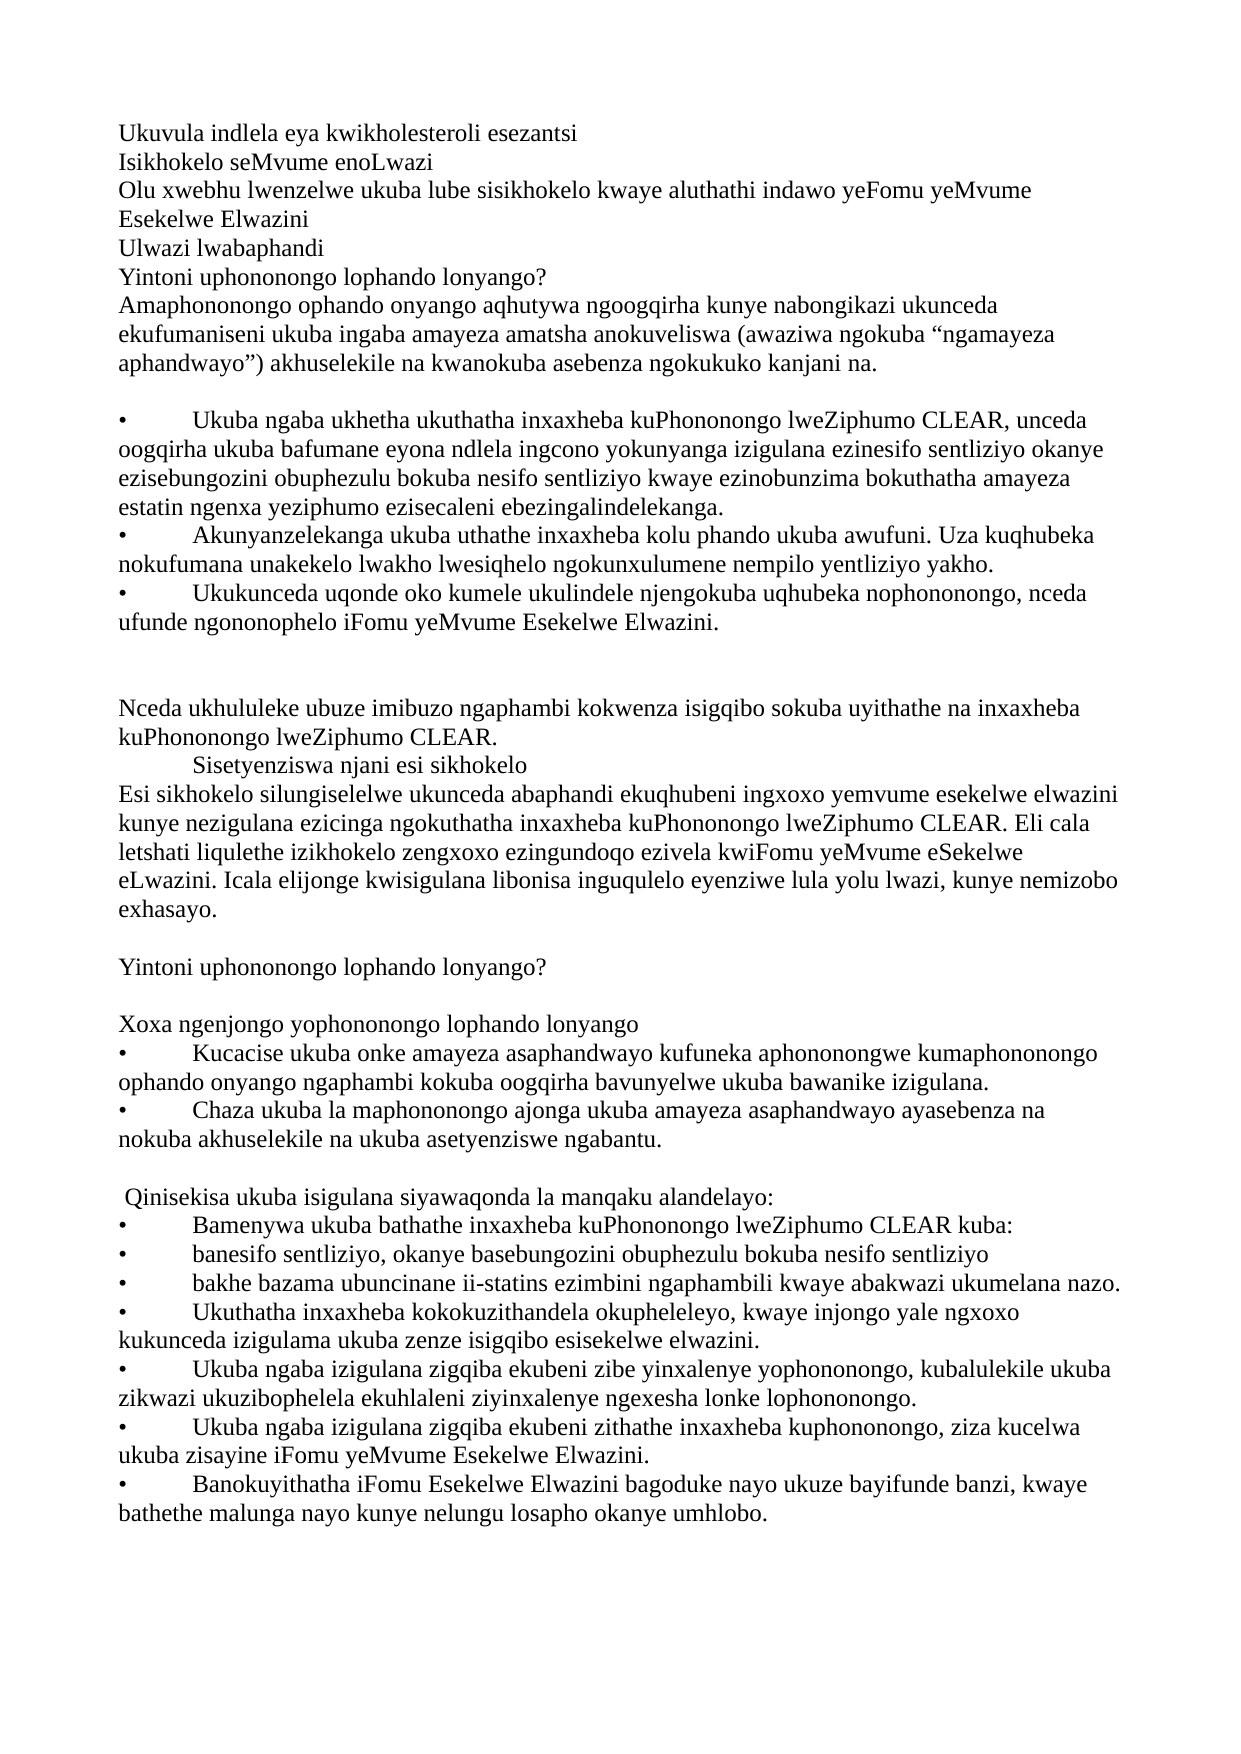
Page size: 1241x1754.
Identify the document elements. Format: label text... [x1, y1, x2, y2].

text Amaphononongo ophando onyango aqhutywa ngoogqirha kunye nabongikazi ukunceda ekufumaniseni ukuba ingaba amayeza amatsha anokuveliswa (awaziwa ngokuba “ngamayeza aphandwayo”) akhuselekile na kwanokuba asebenza ngokukuko kanjani na. [118, 291, 1122, 377]
text • Ukukunceda uqonde oko kumele ukulindele njengokuba uqhubeka nophononongo, nceda ufunde ngononophelo iFomu yeMvume Esekelwe Elwazini. [118, 578, 1122, 636]
text Esi sikhokelo silungiselelwe ukunceda abaphandi ekuqhubeni ingxoxo yemvume esekelwe elwazini kunye nezigulana ezicinga ngokuthatha inxaxheba kuPhononongo lweZiphumo CLEAR. Eli cala letshati liqulethe izikhokelo zengxoxo ezingundoqo ezivela kwiFomu yeMvume eSekelwe eLwazini. Icala elijonge kwisigulana libonisa inguqulelo eyenziwe lula yolu lwazi, kunye nemizobo exhasayo. [118, 779, 1122, 923]
text Ulwazi lwabaphandi [118, 233, 1122, 262]
text Yintoni uphononongo lophando lonyango? [118, 952, 1122, 981]
text Ukuvula indlela eya kwikholesteroli esezantsi [118, 118, 1122, 147]
text • Ukuba ngaba izigulana zigqiba ekubeni zibe yinxalenye yophononongo, kubalulekile ukuba zikwazi ukuzibophelela ekuhlaleni ziyinxalenye ngexesha lonke lophononongo. [118, 1354, 1122, 1412]
text • Ukuba ngaba ukhetha ukuthatha inxaxheba kuPhononongo lweZiphumo CLEAR, unceda oogqirha ukuba bafumane eyona ndlela ingcono yokunyanga izigulana ezinesifo sentliziyo okanye ezisebungozini obuphezulu bokuba nesifo sentliziyo kwaye ezinobunzima bokuthatha amayeza estatin ngenxa yeziphumo ezisecaleni ebezingalindelekanga. [118, 406, 1122, 521]
text Yintoni uphononongo lophando lonyango? [118, 262, 1122, 291]
text • Ukuba ngaba izigulana zigqiba ekubeni zithathe inxaxheba kuphononongo, ziza kucelwa ukuba zisayine iFomu yeMvume Esekelwe Elwazini. [118, 1412, 1122, 1469]
text Isikhokelo seMvume enoLwazi [118, 147, 1122, 176]
text • bakhe bazama ubuncinane ii-statins ezimbini ngaphambili kwaye abakwazi ukumelana nazo. [118, 1268, 1122, 1297]
text Sisetyenziswa njani esi sikhokelo [118, 751, 1122, 779]
text • Akunyanzelekanga ukuba uthathe inxaxheba kolu phando ukuba awufuni. Uza kuqhubeka nokufumana unakekelo lwakho lwesiqhelo ngokunxulumene nempilo yentliziyo yakho. [118, 521, 1122, 578]
text • banesifo sentliziyo, okanye basebungozini obuphezulu bokuba nesifo sentliziyo [118, 1239, 1122, 1268]
text Olu xwebhu lwenzelwe ukuba lube sisikhokelo kwaye aluthathi indawo yeFomu yeMvume Esekelwe Elwazini [118, 176, 1122, 233]
text • Banokuyithatha iFomu Esekelwe Elwazini bagoduke nayo ukuze bayifunde banzi, kwaye bathethe malunga nayo kunye nelungu losapho okanye umhlobo. [118, 1469, 1122, 1527]
text • Kucacise ukuba onke amayeza asaphandwayo kufuneka aphononongwe kumaphononongo ophando onyango ngaphambi kokuba oogqirha bavunyelwe ukuba bawanike izigulana. [118, 1038, 1122, 1096]
text • Bamenywa ukuba bathathe inxaxheba kuPhononongo lweZiphumo CLEAR kuba: [118, 1211, 1122, 1239]
text Nceda ukhululeke ubuze imibuzo ngaphambi kokwenza isigqibo sokuba uyithathe na inxaxheba kuPhononongo lweZiphumo CLEAR. [118, 693, 1122, 751]
text Qinisekisa ukuba isigulana siyawaqonda la manqaku alandelayo: [118, 1182, 1122, 1211]
text • Ukuthatha inxaxheba kokokuzithandela okupheleleyo, kwaye injongo yale ngxoxo kukunceda izigulama ukuba zenze isigqibo esisekelwe elwazini. [118, 1297, 1122, 1354]
text • Chaza ukuba la maphononongo ajonga ukuba amayeza asaphandwayo ayasebenza na nokuba akhuselekile na ukuba asetyenziswe ngabantu. [118, 1096, 1122, 1153]
text Xoxa ngenjongo yophononongo lophando lonyango [118, 1009, 1122, 1038]
